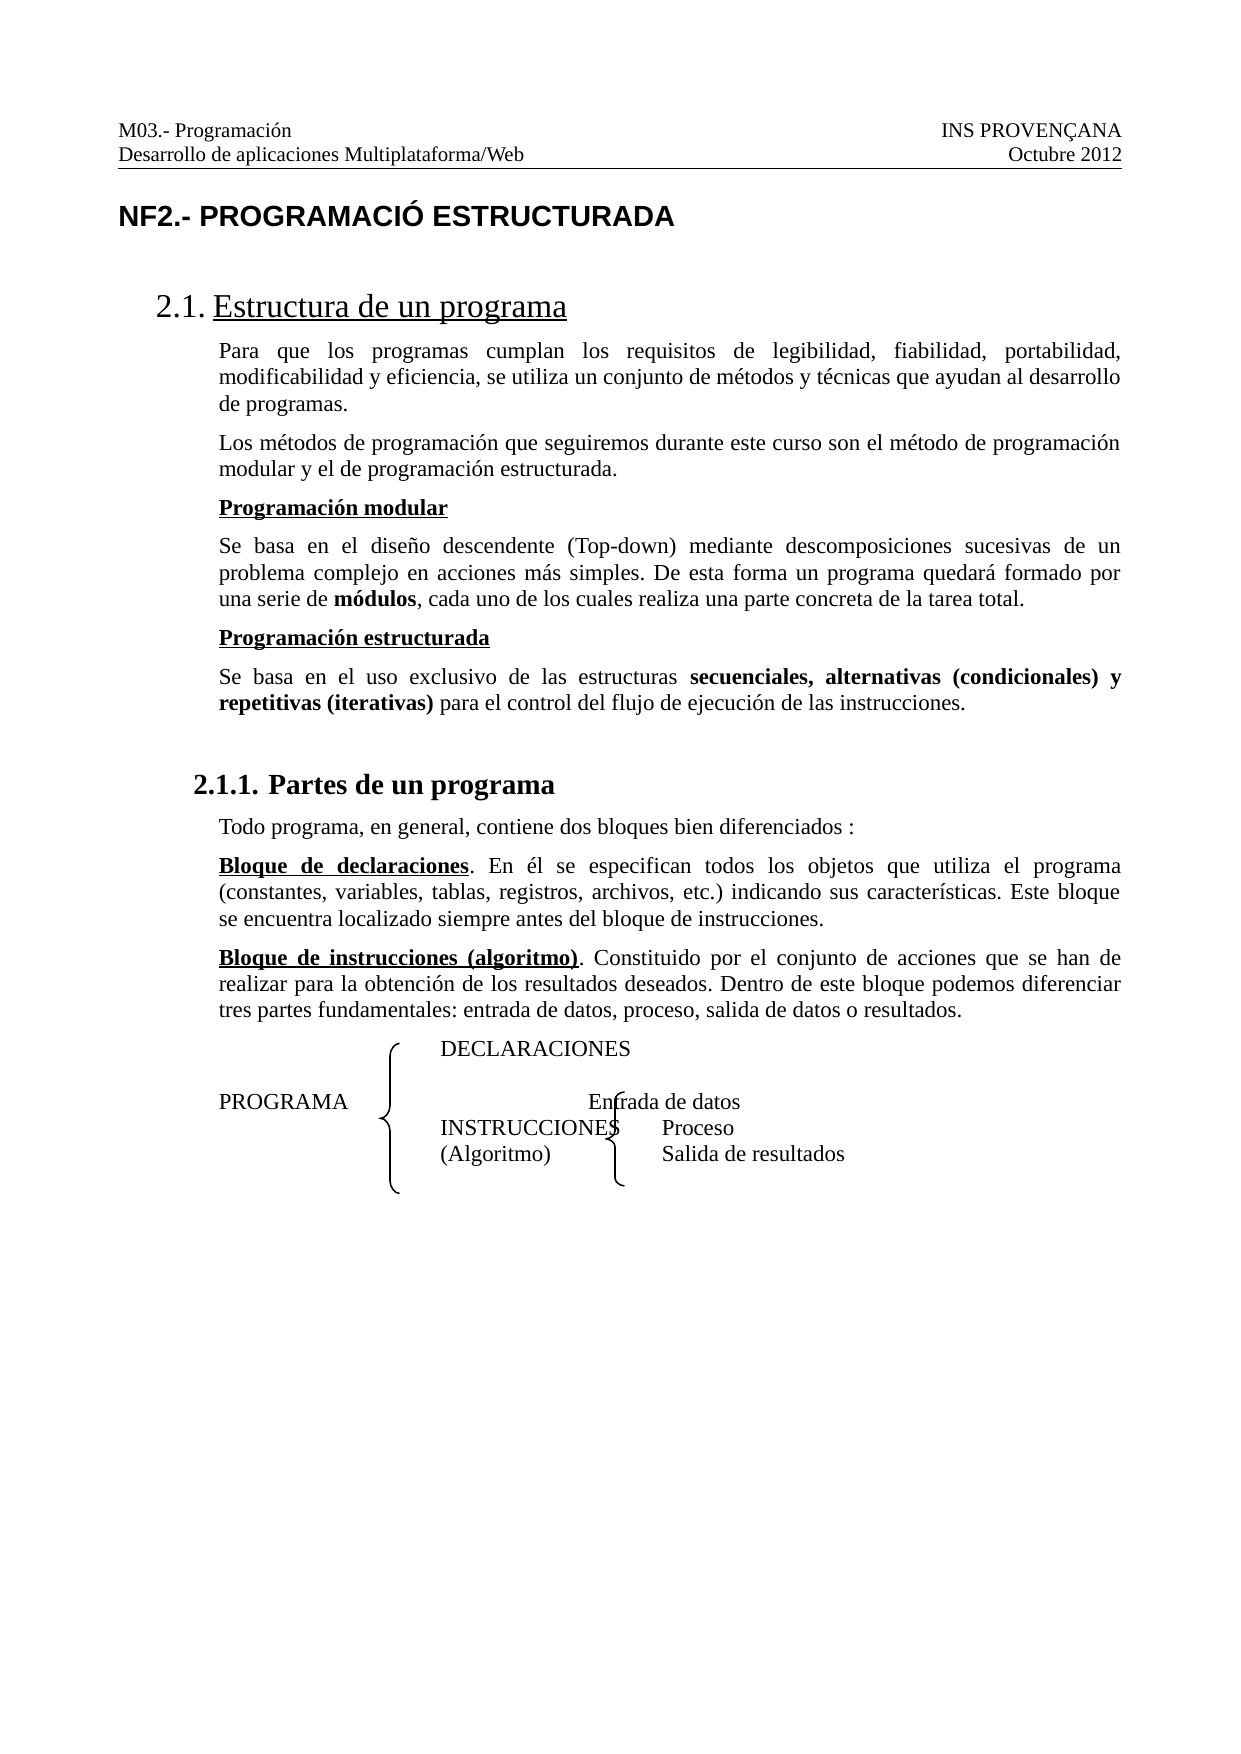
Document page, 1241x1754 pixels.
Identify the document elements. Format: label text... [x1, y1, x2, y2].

text Para que los programas cumplan los requisitos de legibilidad, fiabilidad, portabilidad, modificabilidad y eficiencia, se utiliza un conjunto de métodos y técnicas que ayudan al desarrollo de programas. [218, 337, 1122, 416]
text Se basa en el uso exclusivo de las estructuras secuenciales, alternativas (condicionales) y repetitivas (iterativas) para el control del flujo de ejecución de las instrucciones. [218, 663, 1122, 716]
subtitle NF2.- PROGRAMACIÓ ESTRUCTURADA [118, 199, 1122, 232]
list Estructura de un programa [156, 286, 1122, 324]
text Programación estructurada [218, 624, 1122, 651]
text Bloque de instrucciones (algoritmo). Constituido por el conjunto de acciones que se han de realizar para la obtención de los resultados deseados. Dentro de este bloque podemos diferenciar tres partes fundamentales: entrada de datos, proceso, salida de datos o resultados. [218, 943, 1122, 1023]
text INSTRUCCIONES Proceso [611, 1114, 1122, 1141]
text Programación modular [218, 494, 1122, 520]
text INSTRUCCIONES Proceso [218, 1114, 389, 1141]
text DECLARACIONES [218, 1035, 1122, 1061]
text Entrada de datos [389, 1088, 1122, 1114]
text INSTRUCCIONES Proceso [385, 1114, 614, 1141]
text Los métodos de programación que seguiremos durante este curso son el método de programación modular y el de programación estructurada. [218, 428, 1122, 481]
text [218, 1141, 389, 1167]
list Partes de un programa [193, 767, 1122, 801]
text Todo programa, en general, contiene dos bloques bien diferenciados : [218, 813, 1122, 839]
text Salida de resultados [614, 1141, 1122, 1167]
text PROGRAMA [218, 1088, 389, 1114]
text Bloque de declaraciones. En él se especifican todos los objetos que utiliza el programa (constantes, variables, tablas, registros, archivos, etc.) indicando sus características. Este bloque se encuentra localizado siempre antes del bloque de instrucciones. [218, 852, 1122, 931]
text Se basa en el diseño descendente (Top-down) mediante descomposiciones sucesivas de un problema complejo en acciones más simples. De esta forma un programa quedará formado por una serie de módulos, cada uno de los cuales realiza una parte concreta de la tarea total. [218, 533, 1122, 612]
text (Algoritmo) [391, 1141, 614, 1167]
